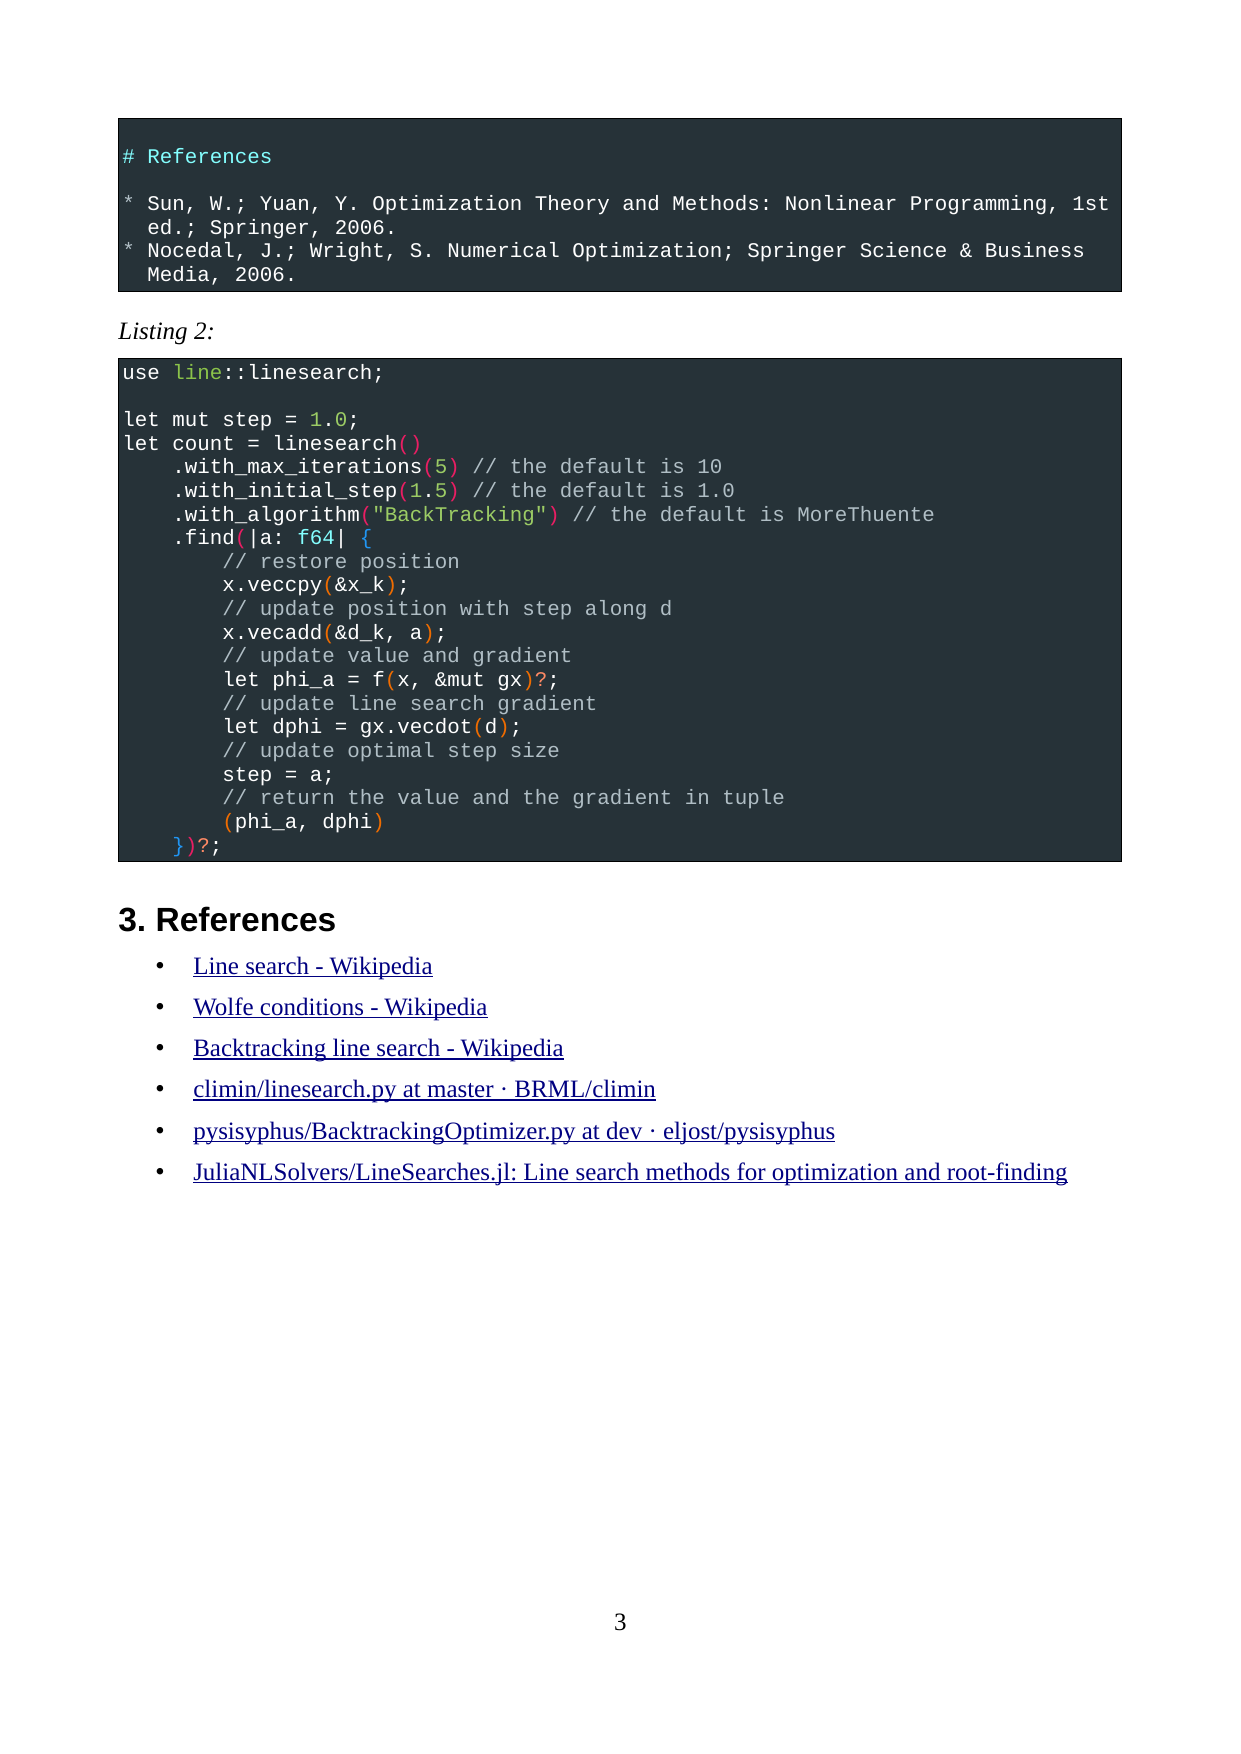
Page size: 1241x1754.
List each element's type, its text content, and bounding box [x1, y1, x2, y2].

text ed.; Springer, 2006. [119, 213, 1121, 236]
list Wolfe conditions - Wikipedia [156, 992, 1122, 1021]
text // update optimal step size [119, 736, 1121, 760]
text Media, 2006. [119, 260, 1121, 291]
text .with_initial_step(1.5) // the default is 1.0 [119, 476, 1121, 499]
text x.vecadd(&d_k, a); [119, 618, 1121, 641]
text // update value and gradient [119, 641, 1121, 665]
text .find(|a: f64| { [119, 523, 1121, 547]
text // update line search gradient [119, 689, 1121, 712]
text // update position with step along d [119, 594, 1121, 618]
list pysisyphus/BacktrackingOptimizer.py at dev · eljost/pysisyphus [156, 1116, 1122, 1144]
text // return the value and the gradient in tuple [119, 783, 1121, 807]
text .with_algorithm("BackTracking") // the default is MoreThuente [119, 499, 1121, 523]
text x.veccpy(&x_k); [119, 571, 1121, 594]
text (phi_a, dphi) [119, 807, 1121, 831]
list Line search - Wikipedia [156, 951, 1122, 979]
list Backtracking line search - Wikipedia [156, 1033, 1122, 1062]
text * Nocedal, J.; Wright, S. Numerical Optimization; Springer Science & Business [119, 236, 1121, 260]
text # References [119, 142, 1121, 165]
list JuliaNLSolvers/LineSearches.jl: Line search methods for optimization and root-finding [156, 1157, 1122, 1186]
text * Sun, W.; Yuan, Y. Optimization Theory and Methods: Nonlinear Programming, 1st [119, 189, 1121, 213]
list climin/linesearch.py at master · BRML/climin [156, 1074, 1122, 1103]
text let dphi = gx.vecdot(d); [119, 712, 1121, 736]
text let mut step = 1.0; [119, 405, 1121, 429]
text let count = linesearch() [119, 429, 1121, 452]
text step = a; [119, 760, 1121, 783]
text })?; [119, 831, 1121, 861]
list Listing 2: [118, 316, 1122, 345]
text // restore position [119, 547, 1121, 571]
text use line::linesearch; [119, 359, 1121, 381]
subtitle References [118, 899, 1122, 938]
text .with_max_iterations(5) // the default is 10 [119, 452, 1121, 476]
text let phi_a = f(x, &mut gx)?; [119, 665, 1121, 689]
